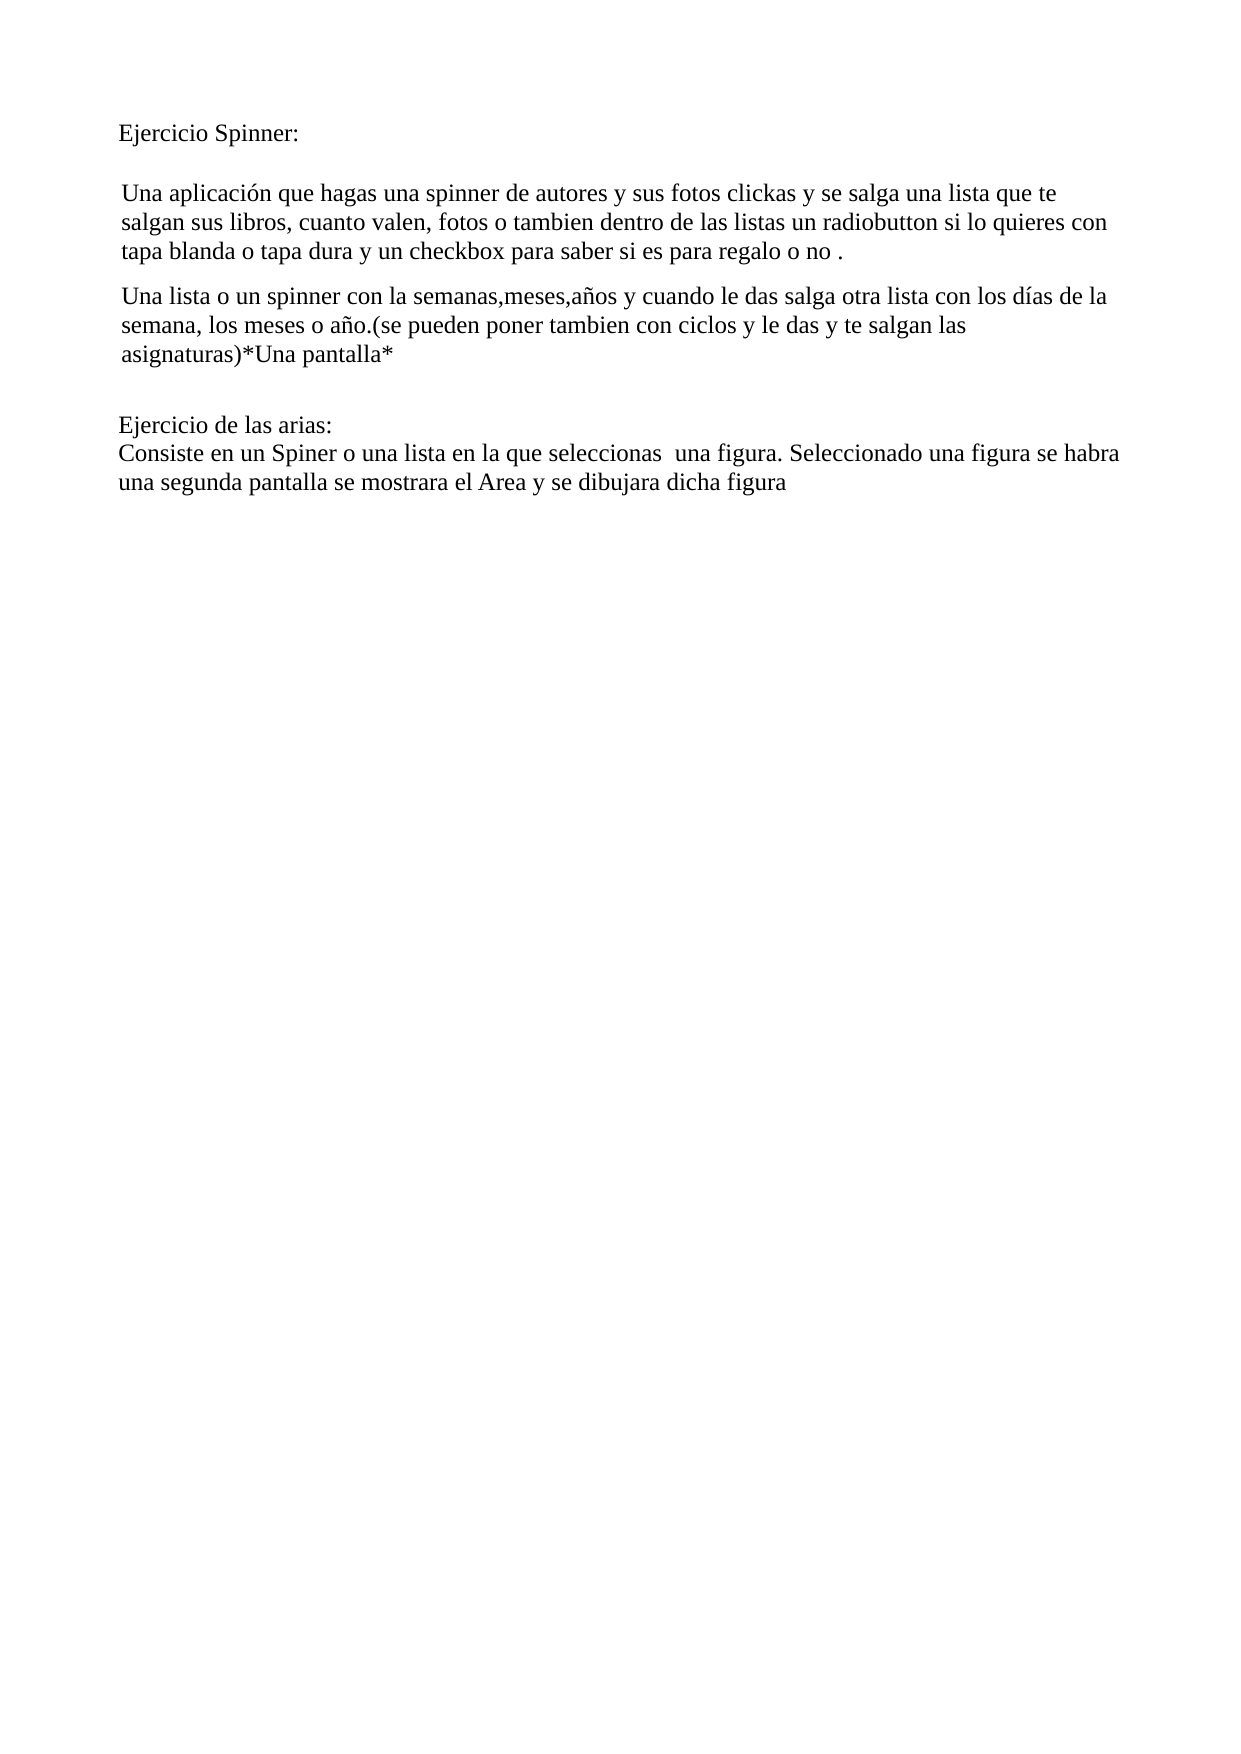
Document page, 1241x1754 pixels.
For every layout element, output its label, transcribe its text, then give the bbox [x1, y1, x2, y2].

text Consiste en un Spiner o una lista en la que seleccionas una figura. Seleccionado una figura se habra una segunda pantalla se mostrara el Area y se dibujara dicha figura [118, 438, 1122, 496]
text Ejercicio de las arias: [118, 410, 1122, 438]
table_header Una aplicación que hagas una spinner de autores y sus fotos clickas y se salga una lista que te salgan sus libros, cuanto valen, fotos o tambien dentro de las listas un radiobutton si lo quieres con tapa blanda o tapa dura y un checkbox para saber si es para regalo o no . [118, 176, 1122, 268]
text Ejercicio Spinner: [118, 118, 1122, 147]
table_header Una lista o un spinner con la semanas,meses,años y cuando le das salga otra lista con los días de la semana, los meses o año.(se pueden poner tambien con ciclos y le das y te salgan las asignaturas)*Una pantalla* [118, 278, 1122, 370]
table_header [118, 370, 136, 381]
table_header [118, 268, 136, 278]
